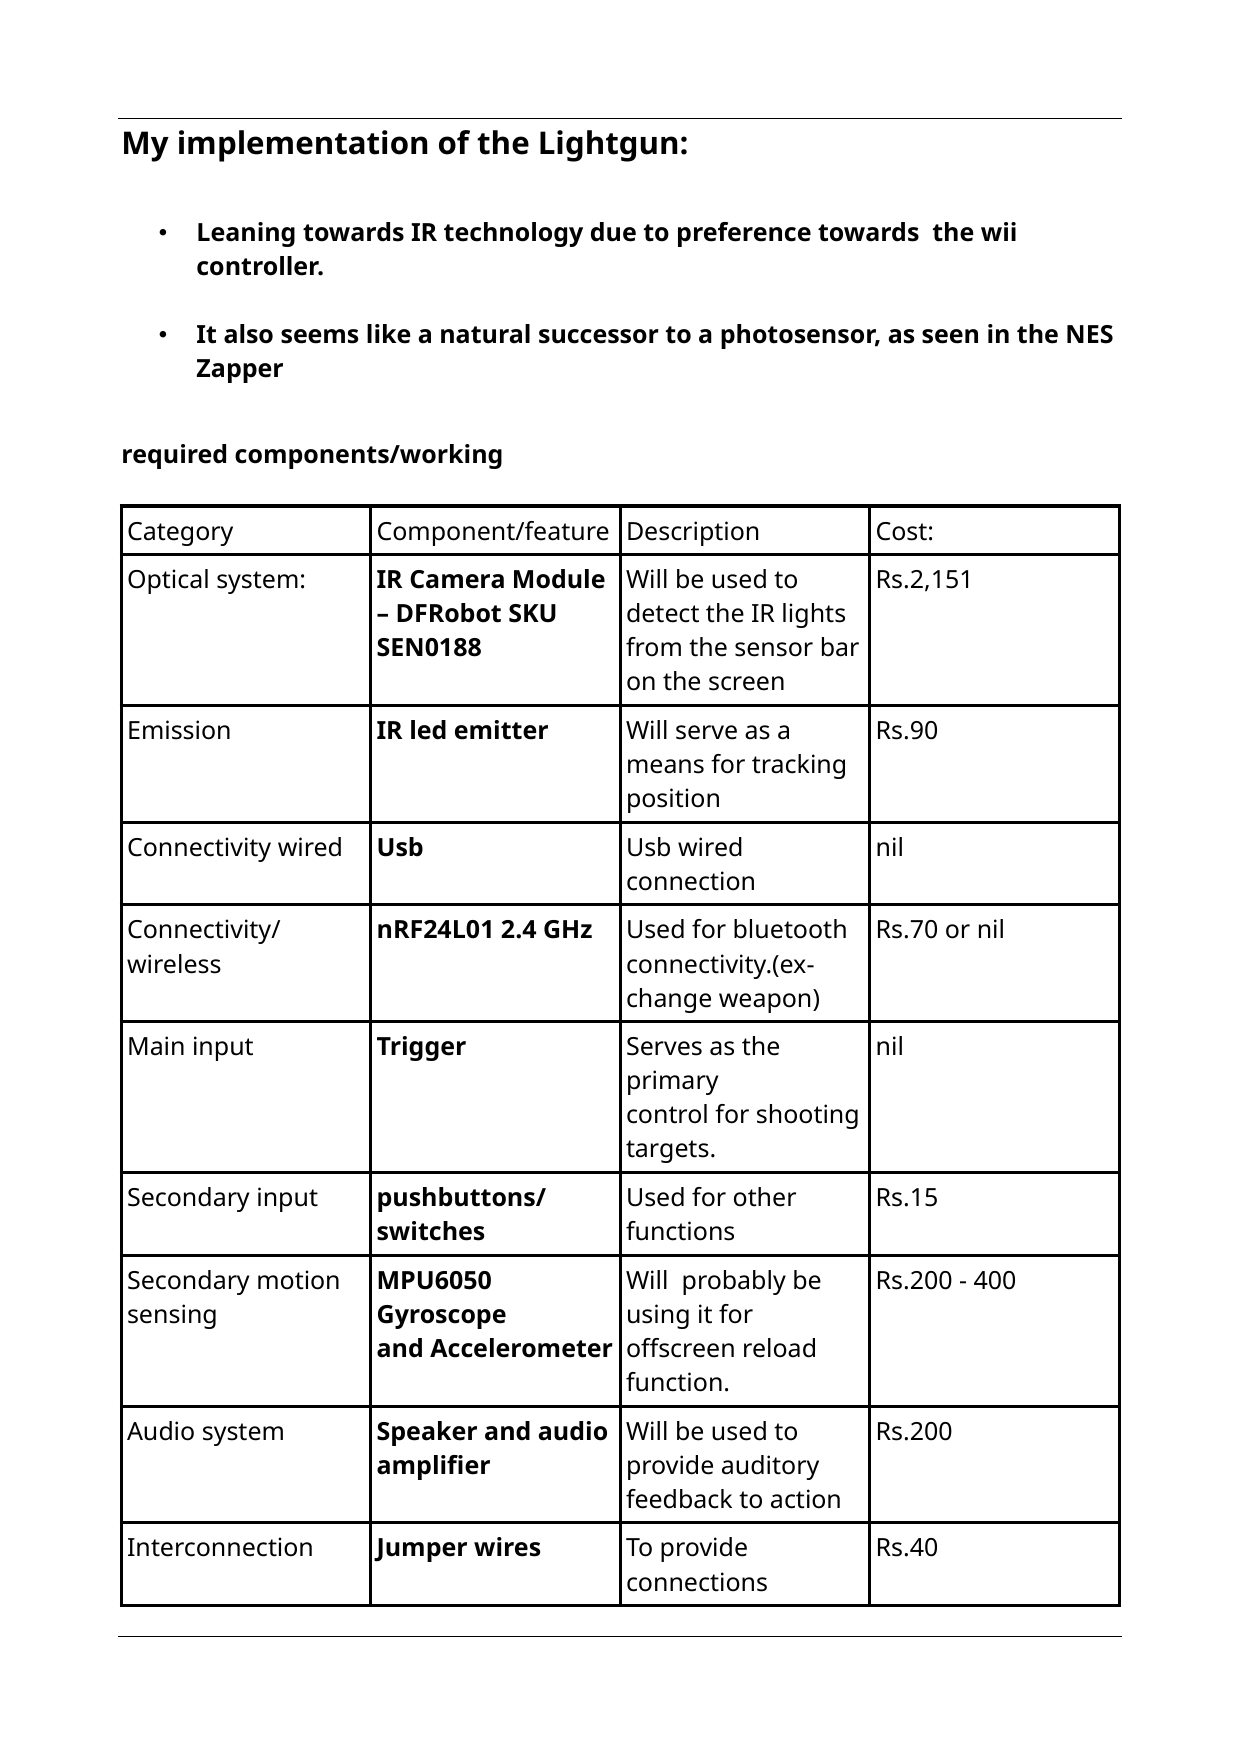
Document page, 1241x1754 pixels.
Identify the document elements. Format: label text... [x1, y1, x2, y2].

table_cell nil [871, 1023, 1118, 1171]
table_cell Used for bluetooth connectivity.(ex-change weapon) [622, 906, 868, 1020]
table_cell Rs.2,151 [871, 556, 1118, 704]
table_cell Used for other functions [622, 1174, 868, 1254]
table_cell Rs.90 [871, 707, 1118, 821]
table_cell Main input [123, 1023, 369, 1171]
table_cell Will be used to provide auditory feedback to action [622, 1408, 868, 1521]
table_cell Connectivity/wireless [123, 906, 369, 1020]
table_cell Emission [123, 707, 369, 821]
table_header Component/feature [372, 508, 619, 553]
table_header Cost: [871, 508, 1118, 553]
table_cell IR led emitter [372, 707, 619, 821]
table_cell IR Camera Module – DFRobot SKU SEN0188 [372, 556, 619, 704]
table_cell nil [871, 824, 1118, 903]
table_cell Rs.200 [871, 1408, 1118, 1521]
table_cell Interconnection [123, 1524, 369, 1604]
table_cell Speaker and audio amplifier [372, 1408, 619, 1521]
table_cell Usb wired connection [622, 824, 868, 903]
table_header Description [622, 508, 868, 553]
table_cell Optical system: [123, 556, 369, 704]
text required components/working [121, 436, 1119, 470]
table_cell Trigger [372, 1023, 619, 1171]
table_cell Usb [372, 824, 619, 903]
table_cell Audio system [123, 1408, 369, 1521]
table_cell Jumper wires [372, 1524, 619, 1604]
table_cell nRF24L01 2.4 GHz [372, 906, 619, 1020]
table_header Category [123, 508, 369, 553]
table_cell Rs.200 - 400 [871, 1257, 1118, 1404]
table_cell Will be used to detect the IR lights from the sensor bar on the screen [622, 556, 868, 704]
table_cell Connectivity wired [123, 824, 369, 903]
table_cell Rs.15 [871, 1174, 1118, 1254]
table_cell Secondary input [123, 1174, 369, 1254]
table_cell Rs.70 or nil [871, 906, 1118, 1020]
table_cell Will serve as a means for tracking position [622, 707, 868, 821]
table_cell Rs.40 [871, 1524, 1118, 1604]
table_cell Will probably be using it for offscreen reload function. [622, 1257, 868, 1404]
table_cell Serves as the primary control for shooting targets. [622, 1023, 868, 1171]
list Leaning towards IR technology due to preference towards the wii controller. [159, 215, 1119, 283]
table_cell pushbuttons/switches [372, 1174, 619, 1254]
table_cell To provide connections [622, 1524, 868, 1604]
table_cell Secondary motion sensing [123, 1257, 369, 1404]
text My implementation of the Lightgun: [121, 121, 1119, 164]
table_cell MPU6050 Gyroscope and Accelerometer [372, 1257, 619, 1404]
list It also seems like a natural successor to a photosensor, as seen in the NES Zapper [159, 317, 1119, 385]
